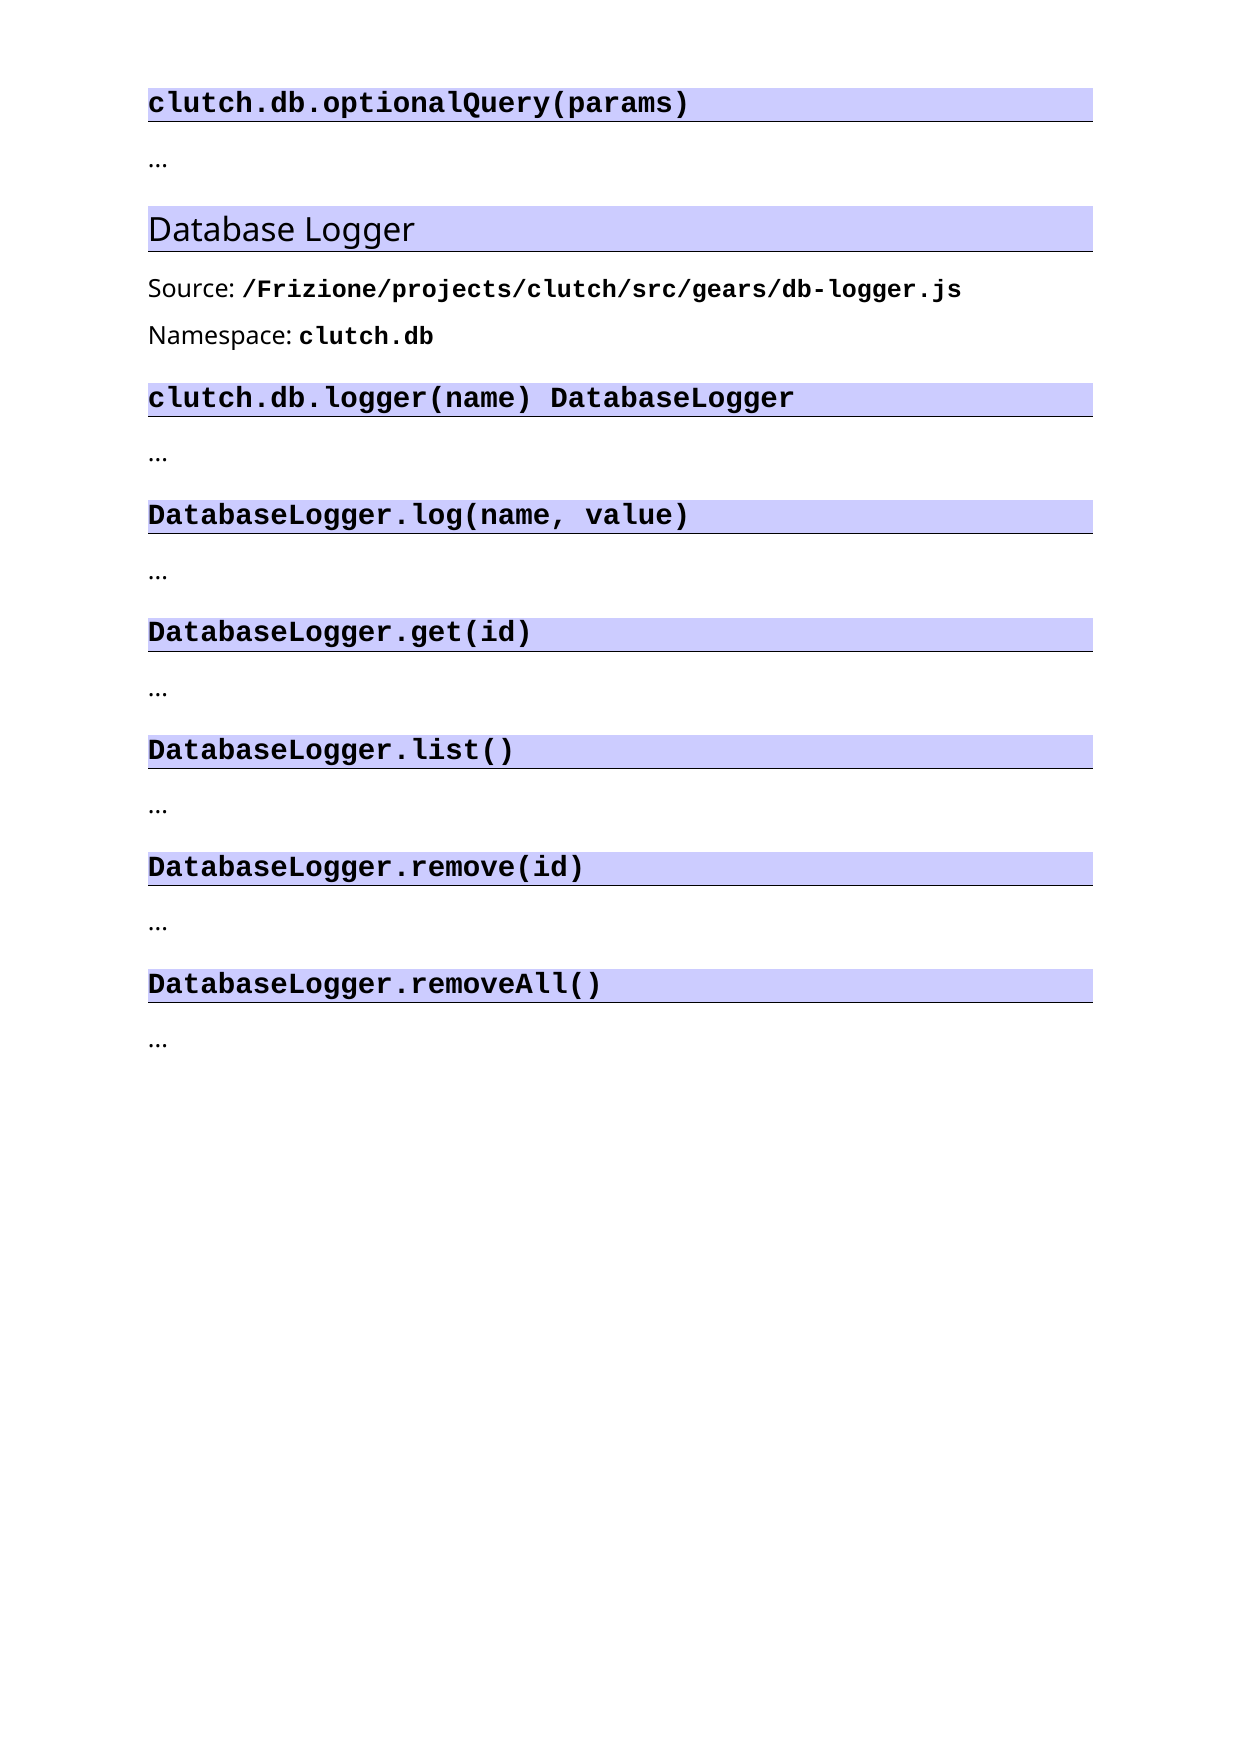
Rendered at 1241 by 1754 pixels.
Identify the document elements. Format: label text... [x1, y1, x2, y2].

subtitle DatabaseLogger.removeAll() [148, 969, 1093, 1002]
subtitle clutch.db.logger(name) DatabaseLogger [148, 383, 1093, 416]
subtitle DatabaseLogger.list() [148, 735, 1093, 768]
subtitle clutch.db.optionalQuery(params) [148, 88, 1093, 121]
text ... [148, 552, 1093, 586]
text ... [148, 904, 1093, 938]
text ... [148, 140, 1093, 174]
text Source: /Frizione/projects/clutch/src/gears/db-logger.js [148, 271, 1093, 305]
text ... [148, 1021, 1093, 1055]
subtitle DatabaseLogger.get(id) [148, 618, 1093, 651]
subtitle DatabaseLogger.remove(id) [148, 852, 1093, 885]
text ... [148, 435, 1093, 469]
text ... [148, 669, 1093, 703]
subtitle DatabaseLogger.log(name, value) [148, 500, 1093, 533]
text Namespace: clutch.db [148, 318, 1093, 352]
subtitle Database Logger [148, 206, 1093, 251]
text ... [148, 787, 1093, 821]
